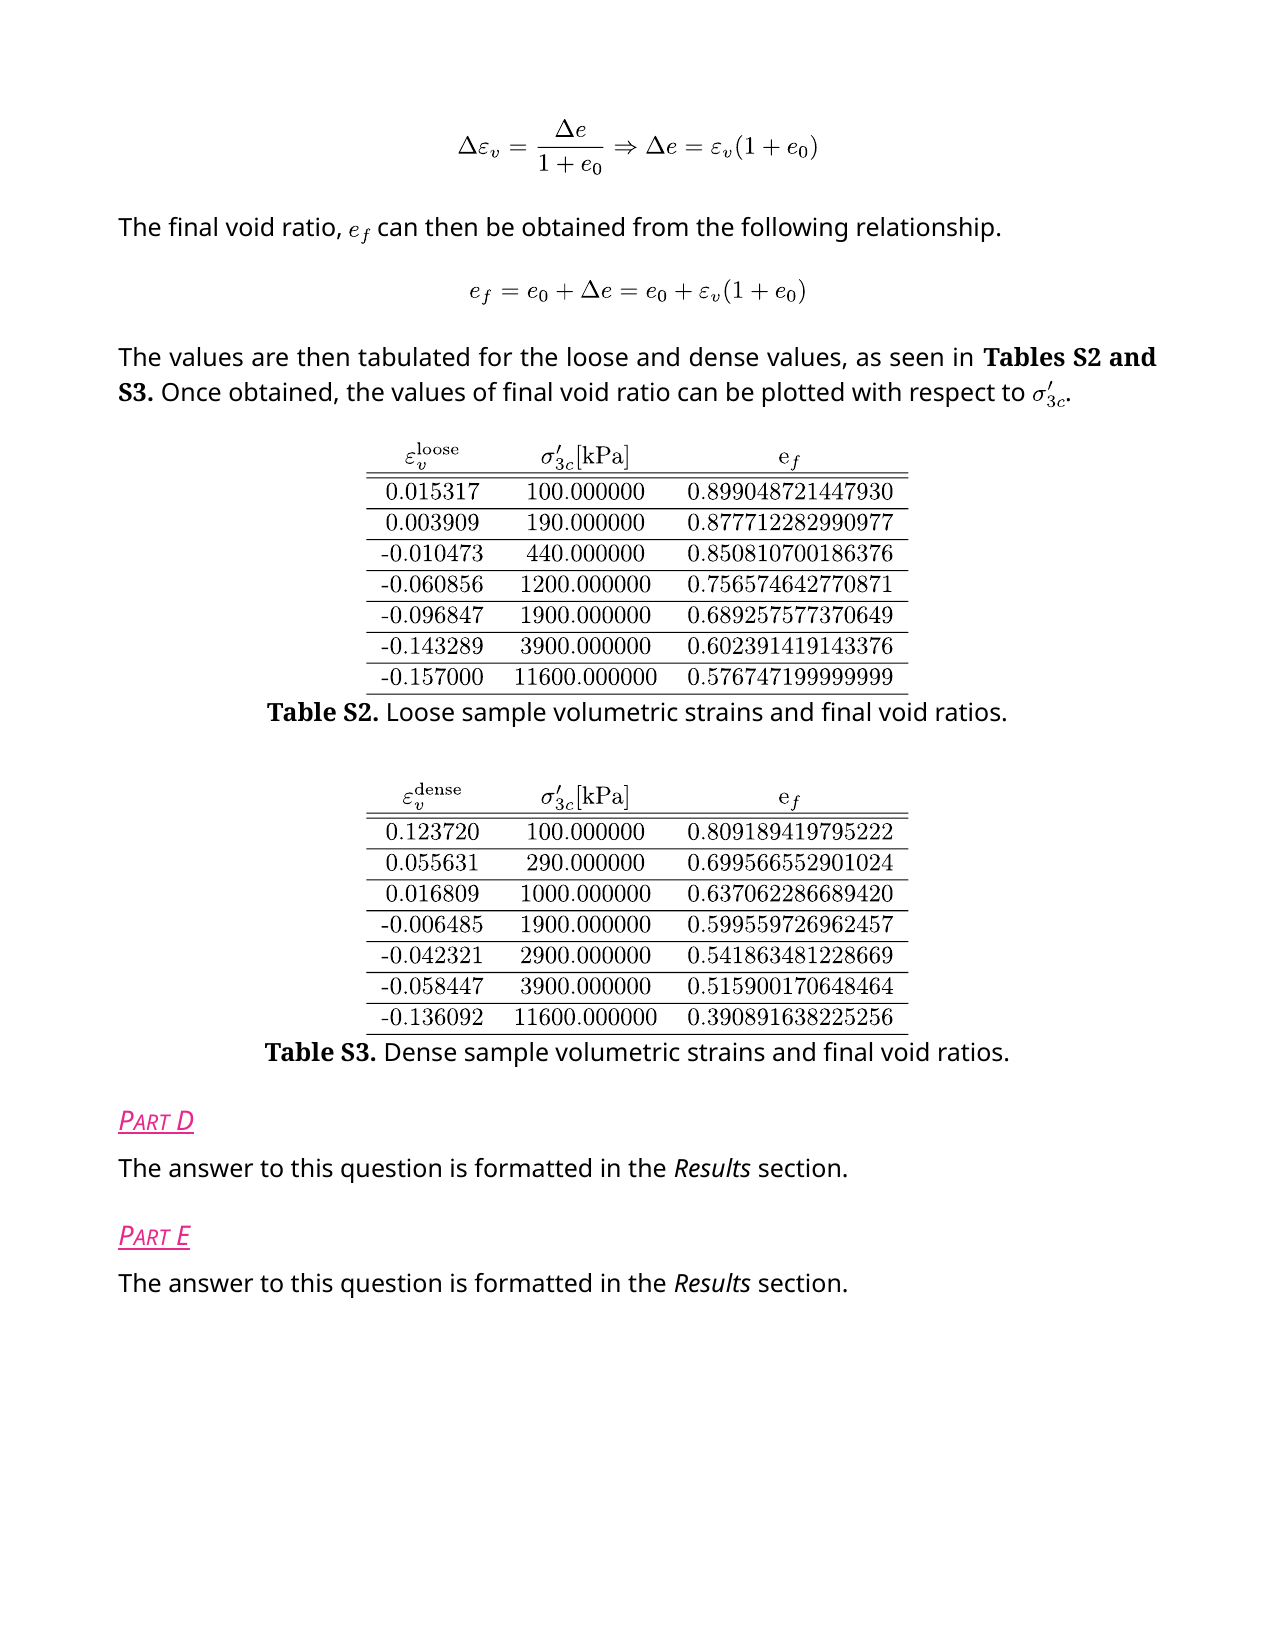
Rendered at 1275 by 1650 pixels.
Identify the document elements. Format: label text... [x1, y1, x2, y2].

text The final void ratio, can then be obtained from the following relationship. [118, 210, 1157, 244]
text Table S3. Dense sample volumetric strains and final void ratios. [118, 1035, 1157, 1069]
text The answer to this question is formatted in the Results section. [118, 1151, 1157, 1184]
subtitle Part D [118, 1101, 1157, 1138]
text The values are then tabulated for the loose and dense values, as seen in Tables S2 and S3. Once obtained, the values of final void ratio can be plotted with respect to . [118, 340, 1157, 408]
text The answer to this question is formatted in the Results section. [118, 1266, 1157, 1300]
text Table S2. Loose sample volumetric strains and final void ratios. [118, 695, 1157, 729]
subtitle Part E [118, 1217, 1157, 1254]
